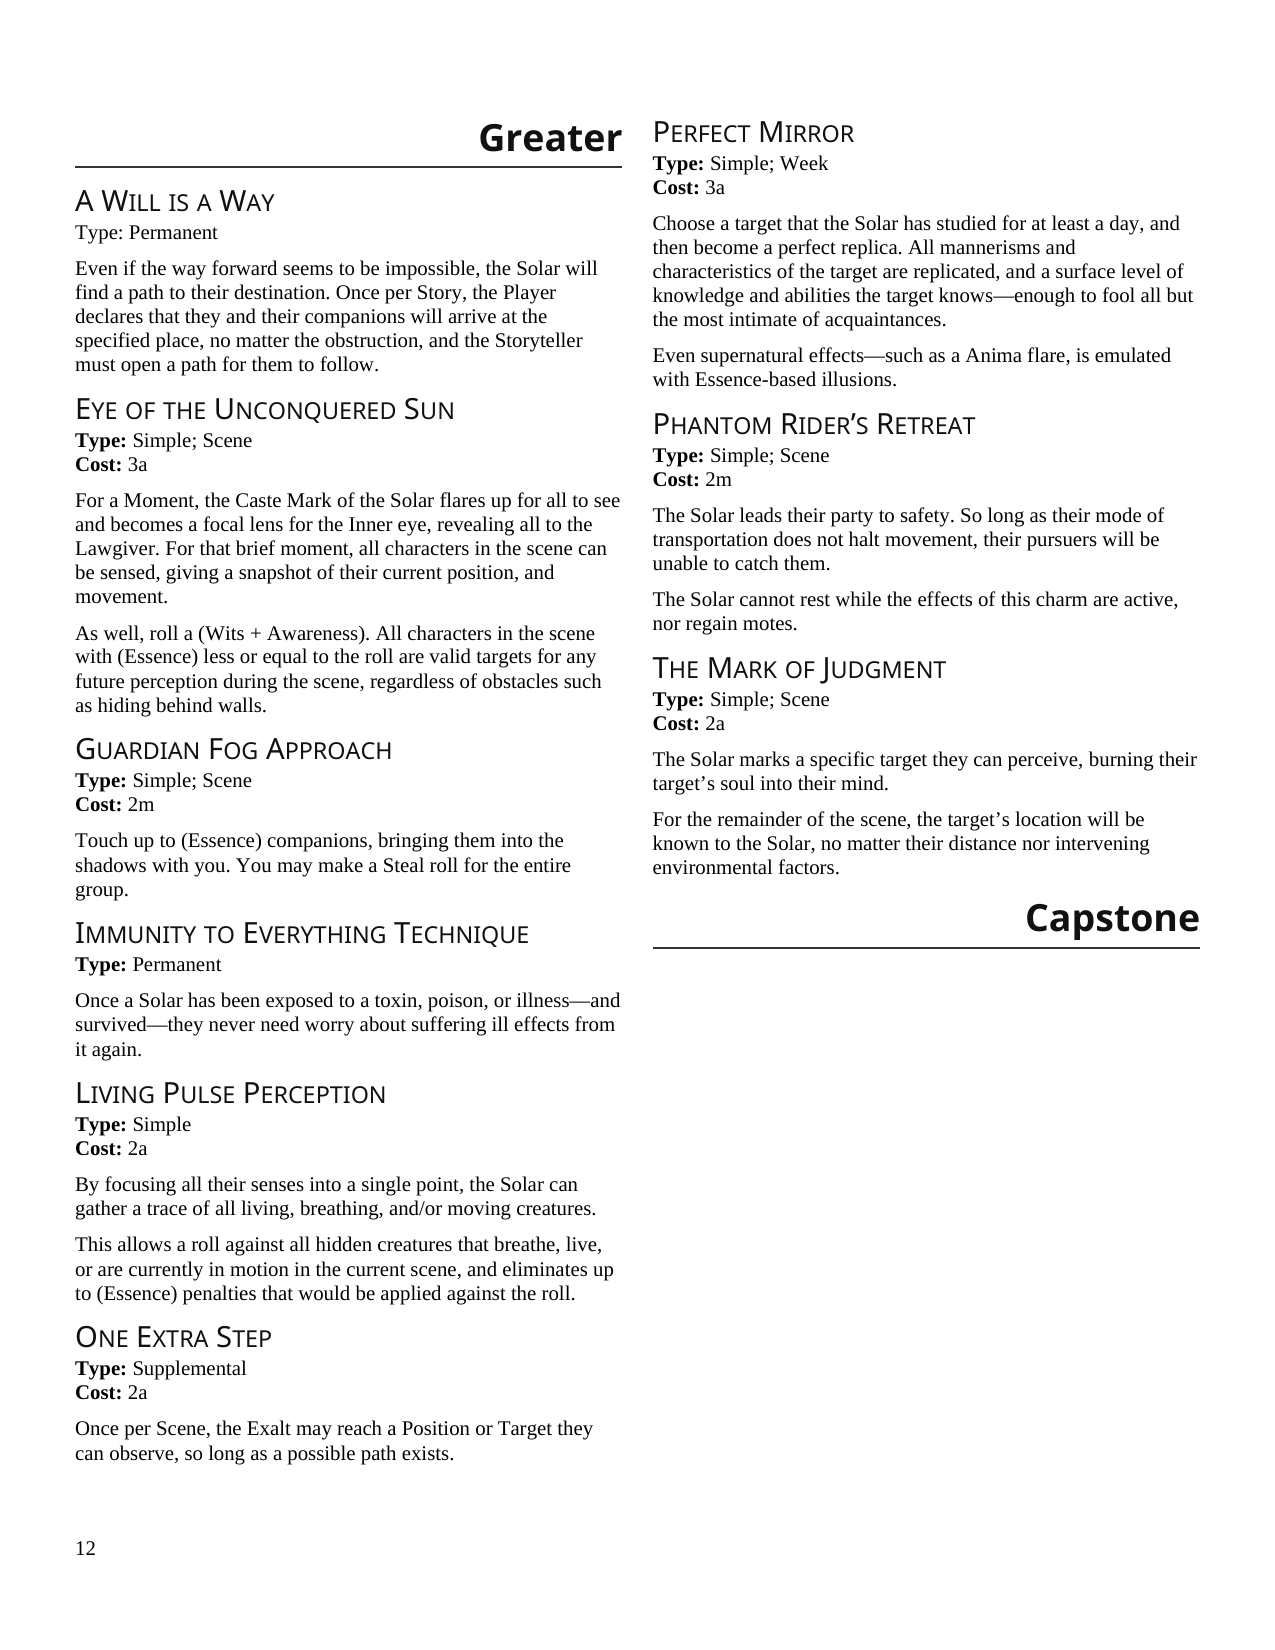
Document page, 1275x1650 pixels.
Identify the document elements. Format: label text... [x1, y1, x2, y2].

text Even supernatural effects—such as a Anima flare, is emulated with Essence-based illusions. [652, 343, 1200, 391]
text Type: Simple; Scene Cost: 2m [75, 768, 622, 816]
text Once a Solar has been exposed to a toxin, poison, or illness—and survived—they never need worry about suffering ill effects from it again. [75, 988, 622, 1061]
text Type: Simple; Scene Cost: 2a [652, 687, 1200, 735]
text For the remainder of the scene, the target’s location will be known to the Solar, no matter their distance nor intervening environmental factors. [652, 807, 1200, 879]
text Greater [75, 111, 622, 166]
subtitle Living Pulse Perception [75, 1072, 622, 1112]
text The Solar cannot rest while the effects of this charm are active, nor regain motes. [652, 587, 1200, 635]
text Type: Simple; Scene Cost: 2m [652, 443, 1200, 491]
subtitle Eye of the Unconquered Sun [75, 388, 622, 428]
text Type: Simple; Scene Cost: 3a [75, 428, 622, 476]
text By focusing all their senses into a single point, the Solar can gather a trace of all living, breathing, and/or moving creatures. [75, 1172, 622, 1220]
text The Solar leads their party to safety. So long as their mode of transportation does not halt movement, their pursuers will be unable to catch them. [652, 503, 1200, 575]
text Type: Simple; Week Cost: 3a [652, 151, 1200, 199]
text For a Moment, the Caste Mark of the Solar flares up for all to see and becomes a focal lens for the Inner eye, revealing all to the Lawgiver. For that brief moment, all characters in the scene can be sensed, giving a snapshot of their current position, and movement. [75, 488, 622, 608]
text Touch up to (Essence) companions, bringing them into the shadows with you. You may make a Steal roll for the entire group. [75, 828, 622, 901]
text This allows a roll against all hidden creatures that breathe, live, or are currently in motion in the current scene, and eliminates up to (Essence) penalties that would be applied against the roll. [75, 1232, 622, 1304]
text Once per Scene, the Exalt may reach a Position or Target they can observe, so long as a possible path exists. [75, 1416, 622, 1464]
subtitle Immunity to Everything Technique [75, 913, 622, 952]
text Even if the way forward seems to be impossible, the Solar will find a path to their destination. Once per Story, the Player declares that they and their companions will arrive at the specified place, no matter the obstruction, and the Storyteller must open a path for them to follow. [75, 256, 622, 376]
text Capstone [652, 891, 1200, 949]
text Type: Supplemental Cost: 2a [75, 1356, 622, 1404]
subtitle Perfect Mirror [652, 111, 1200, 151]
text As well, roll a (Wits + Awareness). All characters in the scene with (Essence) less or equal to the roll are valid targets for any future perception during the scene, regardless of obstacles such as hiding behind walls. [75, 620, 622, 717]
text Type: Permanent [75, 220, 622, 244]
text Choose a target that the Solar has studied for at least a day, and then become a perfect replica. All mannerisms and characteristics of the target are replicated, and a surface level of knowledge and abilities the target knows—enough to fool all but the most intimate of acquaintances. [652, 211, 1200, 331]
text Type: Simple Cost: 2a [75, 1112, 622, 1160]
subtitle Phantom Rider’s Retreat [652, 403, 1200, 443]
text The Solar marks a specific target they can perceive, burning their target’s soul into their mind. [652, 747, 1200, 795]
text Type: Permanent [75, 952, 622, 976]
subtitle Guardian Fog Approach [75, 729, 622, 768]
subtitle The Mark of Judgment [652, 647, 1200, 687]
subtitle A Will is a Way [75, 180, 622, 220]
subtitle One Extra Step [75, 1317, 622, 1356]
